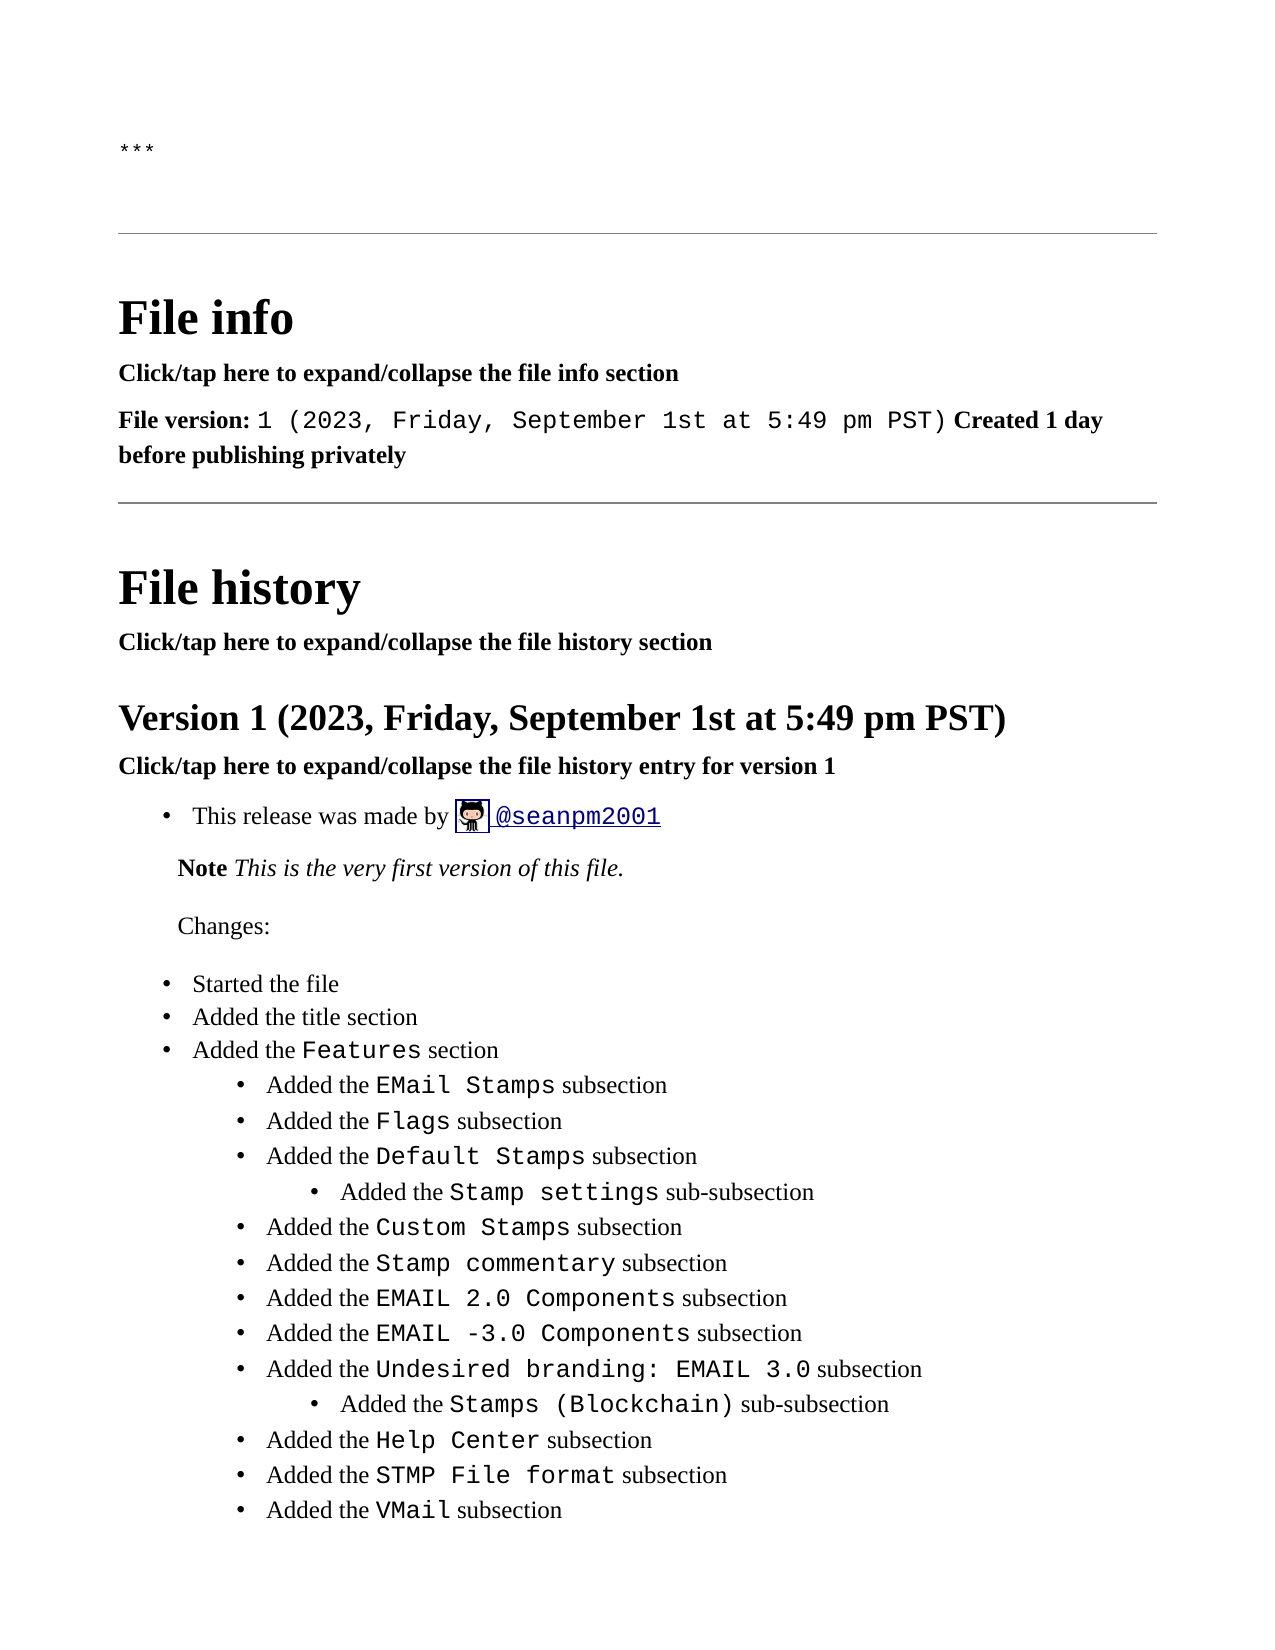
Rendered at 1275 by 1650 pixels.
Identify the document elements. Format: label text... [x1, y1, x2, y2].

list Added the EMAIL 2.0 Components subsection [236, 1283, 1157, 1314]
text Changes: [177, 911, 1098, 939]
subtitle Version 1 (2023, Friday, September 1st at 5:49 pm PST) [118, 696, 1157, 739]
list Added the Undesired branding: EMAIL 3.0 subsection [236, 1354, 1157, 1385]
list @seanpm2001 [490, 799, 1157, 833]
list Added the VMail subsection [236, 1496, 1157, 1526]
list Added the STMP File format subsection [236, 1460, 1157, 1491]
text Note This is the very first version of this file. [177, 853, 1098, 881]
list Added the Stamp settings sub-subsection [310, 1177, 1157, 1208]
text Click/tap here to expand/collapse the file info section [118, 358, 1157, 387]
list Added the Default Stamps subsection [236, 1141, 1157, 1172]
list Added the EMail Stamps subsection [236, 1071, 1157, 1101]
list Added the Features section [162, 1035, 1157, 1066]
list Added the EMAIL -3.0 Components subsection [236, 1318, 1157, 1349]
list Added the Flags subsection [236, 1106, 1157, 1137]
picture [457, 801, 488, 832]
subtitle File history [118, 557, 1157, 615]
subtitle File info [118, 288, 1157, 345]
list Added the Help Center subsection [236, 1425, 1157, 1456]
text Click/tap here to expand/collapse the file history entry for version 1 [118, 751, 1157, 780]
list Added the Stamps (Blockchain) sub-subsection [310, 1389, 1157, 1420]
list Added the title section [162, 1002, 1157, 1031]
list This release was made by [162, 799, 455, 833]
text File version: 1 (2023, Friday, September 1st at 5:49 pm PST) Created 1 day before publishing privately [118, 405, 1157, 469]
list Added the Stamp commentary subsection [236, 1248, 1157, 1278]
list Started the file [162, 969, 1157, 998]
text Click/tap here to expand/collapse the file history section [118, 627, 1157, 656]
list Added the Custom Stamps subsection [236, 1212, 1157, 1243]
text *** [118, 142, 1157, 165]
